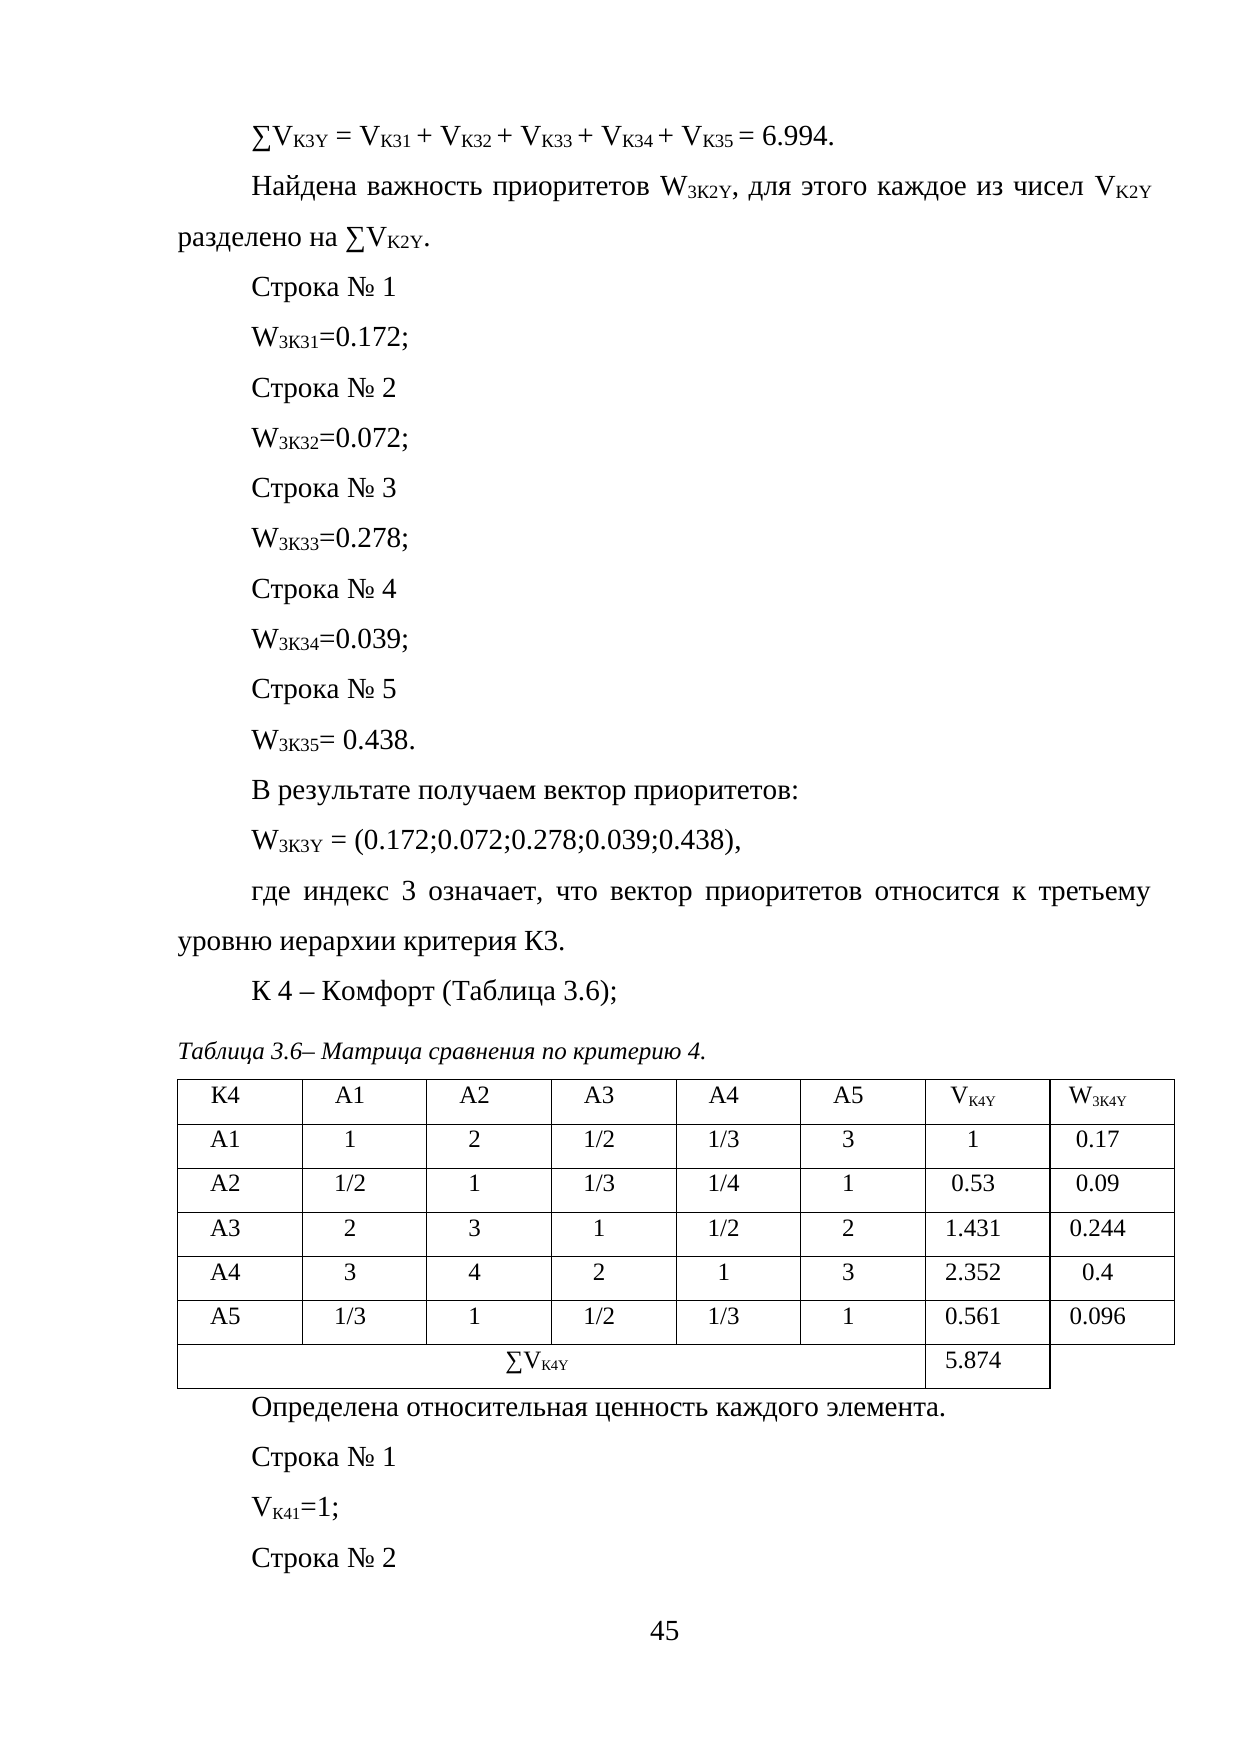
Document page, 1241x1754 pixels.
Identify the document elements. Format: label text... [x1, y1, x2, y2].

text Строка № 1 [177, 269, 1152, 303]
table_header А1 [303, 1080, 426, 1123]
table_cell 0.17 [1051, 1125, 1174, 1167]
table_cell [1051, 1345, 1175, 1388]
table_cell 3 [801, 1257, 925, 1300]
text В результате получаем вектор приоритетов: [177, 772, 1152, 806]
text где индекс 3 означает, что вектор приоритетов относится к третьему уровню иерархии критерия К3. [177, 873, 1152, 957]
table_cell 1.431 [926, 1213, 1049, 1256]
table_cell 2.352 [926, 1257, 1049, 1300]
text W3К34=0.039; [177, 621, 1152, 655]
table_cell 1 [427, 1301, 551, 1344]
table_cell 1 [552, 1213, 676, 1256]
table_cell 2 [801, 1213, 925, 1256]
text Таблица 3.6– Матрица сравнения по критерию 4. [177, 1036, 1152, 1065]
table_cell 2 [427, 1125, 551, 1167]
table_cell 0.244 [1051, 1213, 1174, 1256]
text W3К3Y = (0.172;0.072;0.278;0.039;0.438), [177, 822, 1152, 856]
table_cell А4 [178, 1257, 302, 1300]
table_cell А2 [178, 1169, 302, 1212]
table_cell 5.874 [926, 1345, 1049, 1388]
table_cell 2 [552, 1257, 676, 1300]
text Строка № 2 [177, 1540, 1152, 1573]
table_cell 3 [427, 1213, 551, 1256]
table_header А4 [677, 1080, 800, 1123]
table_cell 1/2 [552, 1301, 676, 1344]
table_cell 1 [303, 1125, 426, 1167]
text Найдена важность приоритетов W3К2Y, для этого каждое из чисел VK2Y разделено на ∑VK2Y. [177, 168, 1152, 252]
table_header А2 [427, 1080, 551, 1123]
table_cell 1/3 [677, 1125, 800, 1167]
table_cell 1/3 [677, 1301, 800, 1344]
table_cell 0.4 [1051, 1257, 1174, 1300]
text Строка № 3 [177, 470, 1152, 504]
text W3К35= 0.438. [177, 722, 1152, 755]
table_cell 1 [801, 1169, 925, 1212]
table_cell 2 [303, 1213, 426, 1256]
table_cell 1/2 [677, 1213, 800, 1256]
table_cell 0.53 [926, 1169, 1049, 1212]
table_header W3К4Y [1051, 1080, 1174, 1123]
text W3К33=0.278; [177, 521, 1152, 554]
table_cell 3 [303, 1257, 426, 1300]
text Строка № 1 [177, 1439, 1152, 1473]
table_cell А1 [178, 1125, 302, 1167]
text Строка № 2 [177, 370, 1152, 403]
text Строка № 4 [177, 571, 1152, 604]
text К 4 – Комфорт (Таблица 3.6); [177, 973, 1152, 1007]
table_cell 1/3 [303, 1301, 426, 1344]
table_cell 1 [427, 1169, 551, 1212]
text Определена относительная ценность каждого элемента. [177, 1389, 1152, 1422]
table_header VК4Y [926, 1080, 1049, 1123]
table_cell 0.09 [1051, 1169, 1174, 1212]
table_cell 0.096 [1051, 1301, 1174, 1344]
table_cell А3 [178, 1213, 302, 1256]
table_cell 1 [926, 1125, 1049, 1167]
text Строка № 5 [177, 672, 1152, 705]
text W3К32=0.072; [177, 420, 1152, 453]
table_cell ∑VК4Y [178, 1345, 925, 1388]
table_cell 1 [801, 1301, 925, 1344]
table_cell А5 [178, 1301, 302, 1344]
text W3К31=0.172; [177, 319, 1152, 353]
text VК41=1; [177, 1489, 1152, 1523]
table_cell 1/2 [303, 1169, 426, 1212]
table_header А5 [801, 1080, 925, 1123]
table_cell 3 [801, 1125, 925, 1167]
table_cell 1/3 [552, 1169, 676, 1212]
table_cell 1/2 [552, 1125, 676, 1167]
table_cell 0.561 [926, 1301, 1049, 1344]
table_header К4 [178, 1080, 302, 1123]
table_header А3 [552, 1080, 676, 1123]
table_cell 4 [427, 1257, 551, 1300]
table_cell 1/4 [677, 1169, 800, 1212]
text ∑VК3Y = VК31 + VК32 + VК33 + VК34 + VК35 = 6.994. [177, 118, 1152, 152]
table_cell 1 [677, 1257, 800, 1300]
